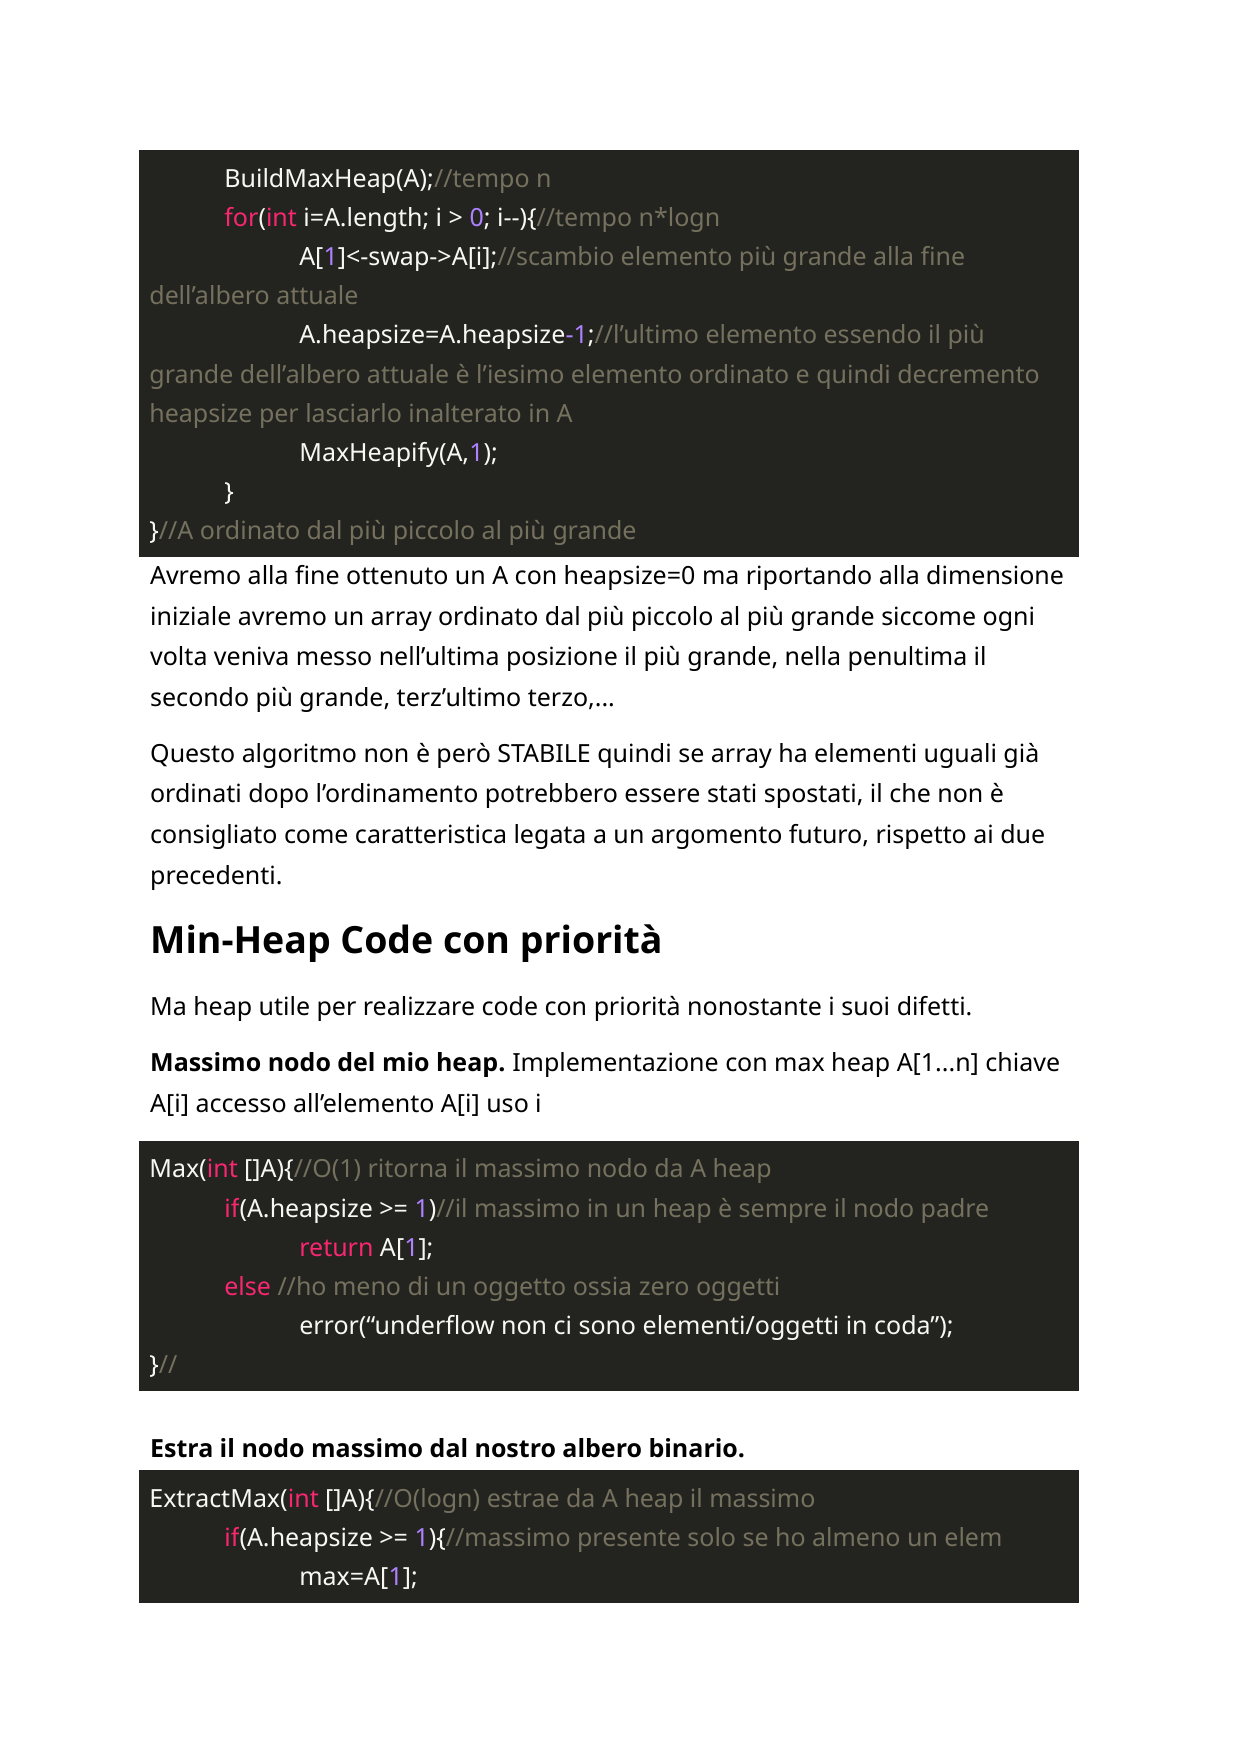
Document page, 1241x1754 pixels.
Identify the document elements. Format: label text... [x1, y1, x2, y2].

text Questo algoritmo non è però STABILE quindi se array ha elementi uguali già ordinati dopo l’ordinamento potrebbero essere stati spostati, il che non è consigliato come caratteristica legata a un argomento futuro, rispetto ai due precedenti. [150, 735, 1090, 892]
text Avremo alla fine ottenuto un A con heapsize=0 ma riportando alla dimensione iniziale avremo un array ordinato dal più piccolo al più grande siccome ogni volta veniva messo nell’ultima posizione il più grande, nella penultima il secondo più grande, terz’ultimo terzo,... [150, 557, 1090, 714]
table_header Max(int []A){//O(1) ritorna il massimo nodo da A heap if(A.heapsize >= 1)//il massimo in un heap è sempre il nodo padre return A[1]; else //ho meno di un oggetto ossia zero oggetti error(“underflow non ci sono elementi/oggetti in coda”); }// [139, 1141, 1079, 1391]
table_header ExtractMax(int []A){//O(logn) estrae da A heap il massimo if(A.heapsize >= 1){//massimo presente solo se ho almeno un elem max=A[1]; [139, 1470, 1079, 1603]
text Massimo nodo del mio heap. Implementazione con max heap A[1...n] chiave A[i] accesso all’elemento A[i] uso i [150, 1044, 1090, 1119]
text Min-Heap Code con priorità [150, 913, 1090, 964]
text Estra il nodo massimo dal nostro albero binario. [150, 1431, 1090, 1465]
table_header BuildMaxHeap(A);//tempo n for(int i=A.length; i > 0; i--){//tempo n*logn A[1]<-swap->A[i];//scambio elemento più grande alla fine dell’albero attuale A.heapsize=A.heapsize-1;//l’ultimo elemento essendo il più grande dell’albero attuale è l’iesimo elemento ordinato e quindi decremento heapsize per lasciarlo inalterato in A MaxHeapify(A,1); } }//A ordinato dal più piccolo al più grande [139, 150, 1079, 557]
text Ma heap utile per realizzare code con priorità nonostante i suoi difetti. [150, 989, 1090, 1023]
